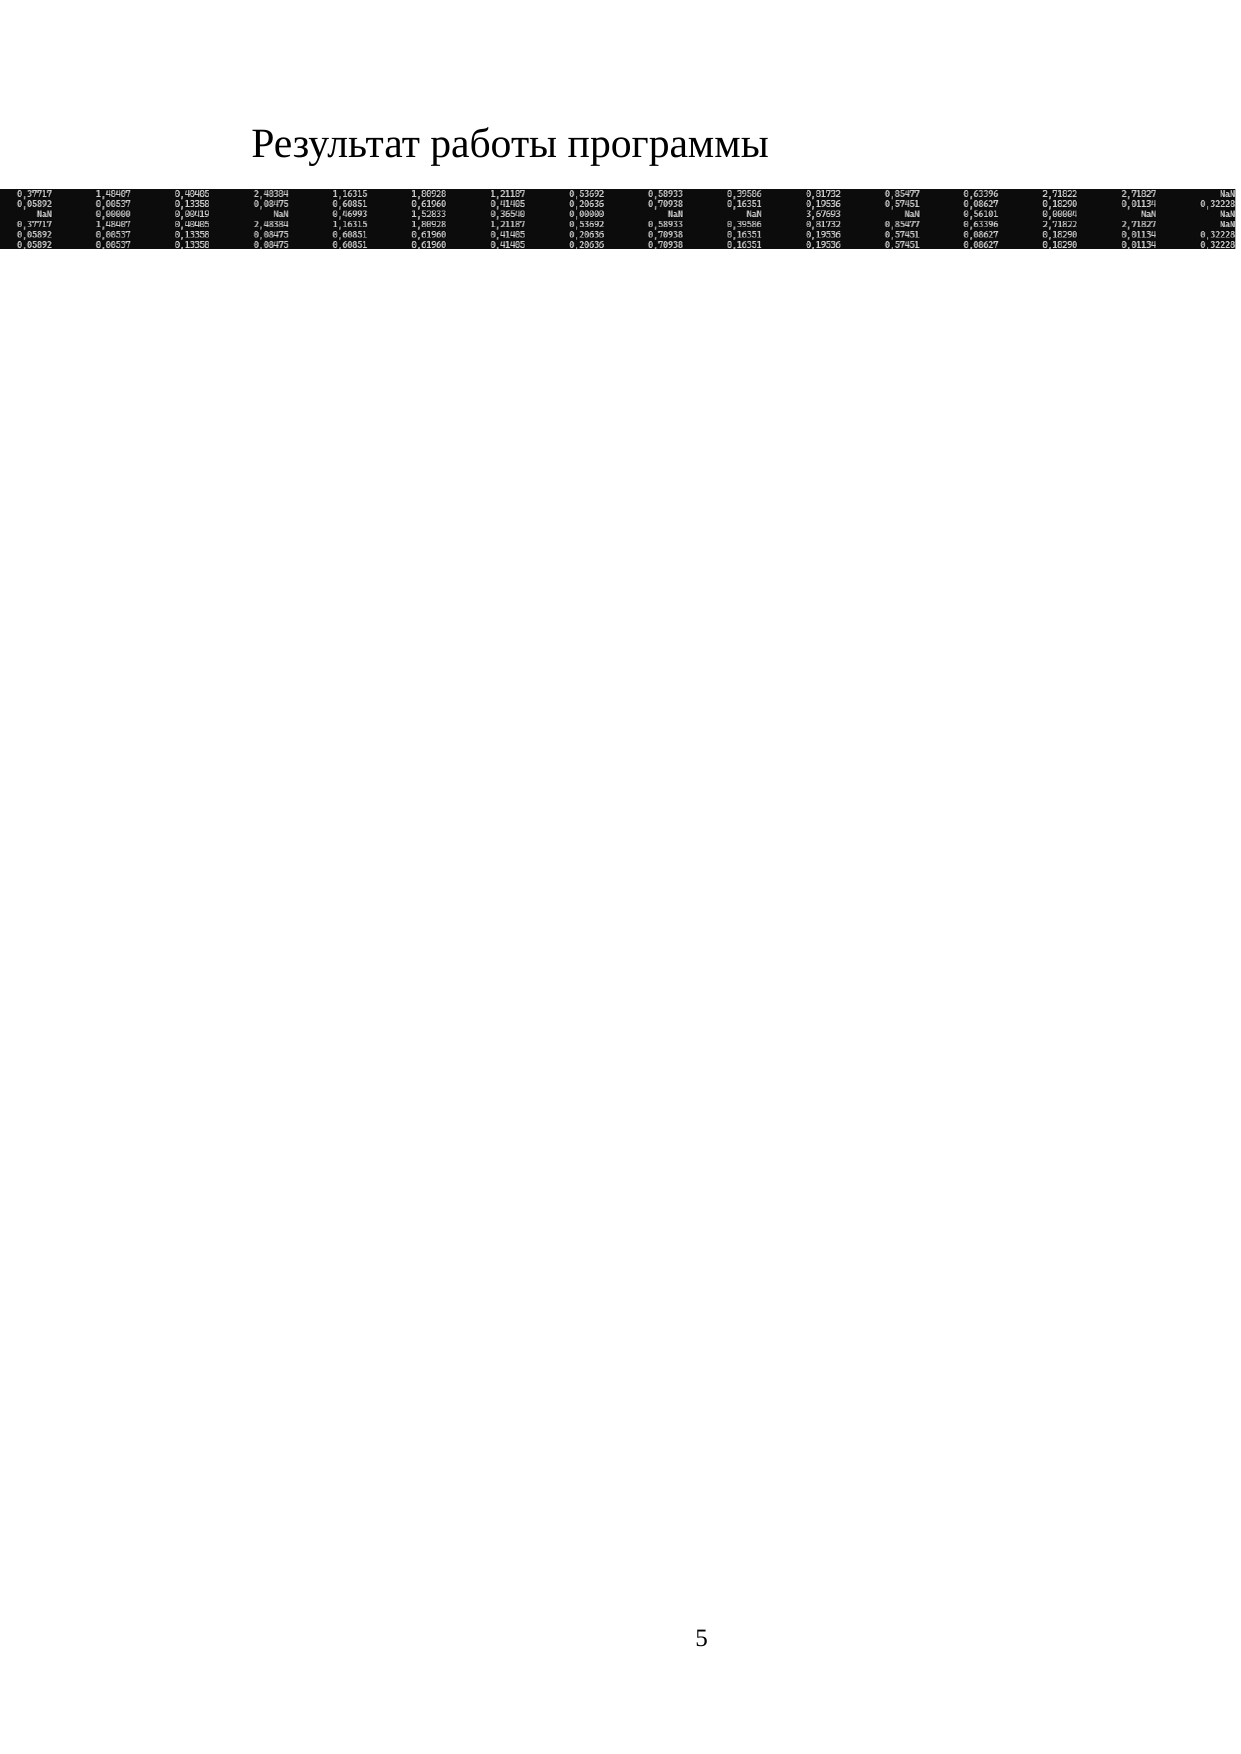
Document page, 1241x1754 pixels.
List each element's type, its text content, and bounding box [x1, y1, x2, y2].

subtitle Результат работы программы [251, 118, 1152, 166]
picture [0, 189, 1236, 249]
